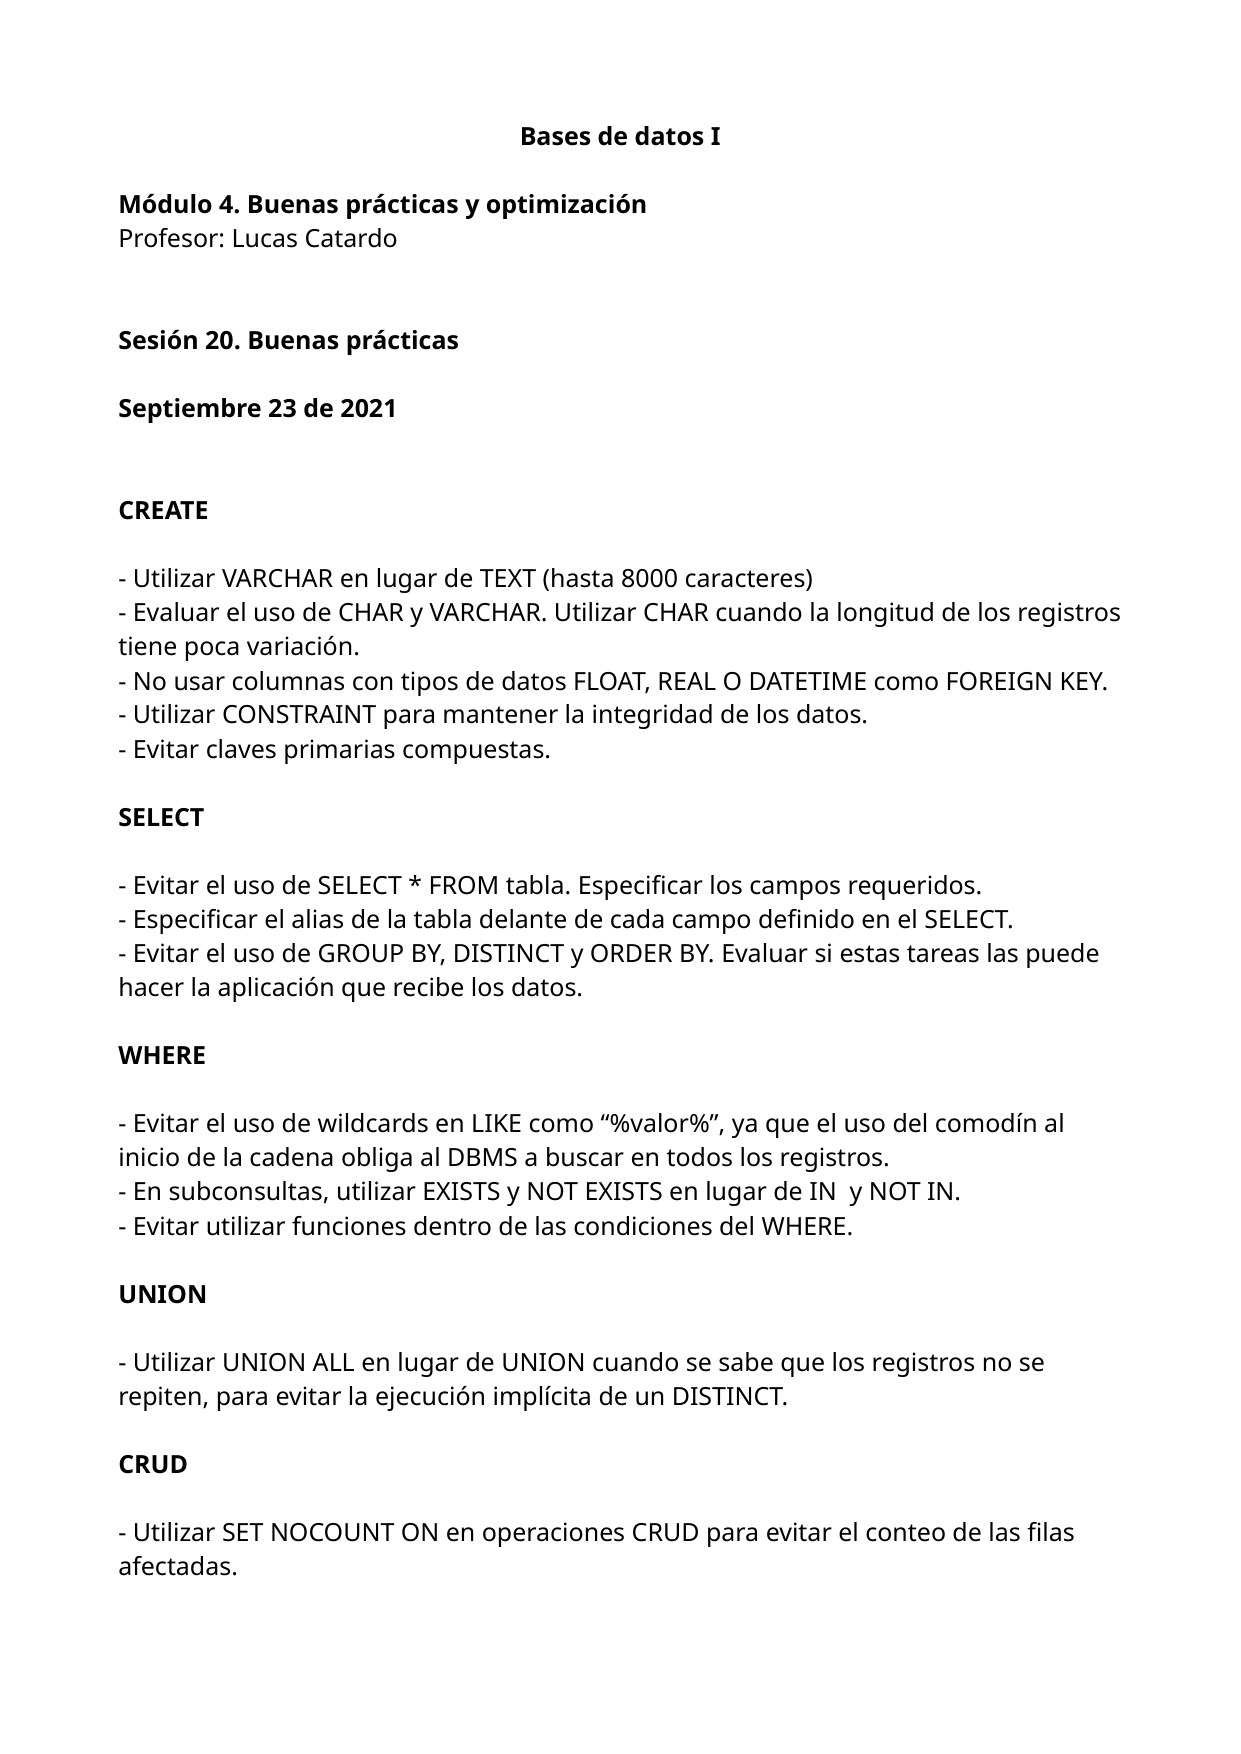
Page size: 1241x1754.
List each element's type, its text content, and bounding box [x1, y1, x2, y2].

text Septiembre 23 de 2021 [118, 391, 1122, 425]
text - Utilizar SET NOCOUNT ON en operaciones CRUD para evitar el conteo de las filas afectadas. [118, 1515, 1122, 1583]
text - Evitar el uso de SELECT * FROM tabla. Especificar los campos requeridos. [118, 867, 1122, 902]
text - Evitar el uso de GROUP BY, DISTINCT y ORDER BY. Evaluar si estas tareas las puede hacer la aplicación que recibe los datos. [118, 936, 1122, 1004]
text WHERE [118, 1038, 1122, 1072]
text - Evitar claves primarias compuestas. [118, 731, 1122, 765]
text SELECT [118, 799, 1122, 833]
text UNION [118, 1276, 1122, 1310]
text Sesión 20. Buenas prácticas [118, 322, 1122, 357]
text - Evitar el uso de wildcards en LIKE como “%valor%”, ya que el uso del comodín al inicio de la cadena obliga al DBMS a buscar en todos los registros. [118, 1106, 1122, 1174]
text CREATE [118, 493, 1122, 527]
text - Utilizar VARCHAR en lugar de TEXT (hasta 8000 caracteres) [118, 561, 1122, 595]
text CRUD [118, 1447, 1122, 1481]
text Módulo 4. Buenas prácticas y optimización [118, 186, 1122, 220]
text Profesor: Lucas Catardo [118, 220, 1122, 254]
text - En subconsultas, utilizar EXISTS y NOT EXISTS en lugar de IN y NOT IN. [118, 1174, 1122, 1208]
text Bases de datos I [118, 118, 1122, 152]
text - Utilizar CONSTRAINT para mantener la integridad de los datos. [118, 697, 1122, 731]
text - Evitar utilizar funciones dentro de las condiciones del WHERE. [118, 1208, 1122, 1242]
text - Utilizar UNION ALL en lugar de UNION cuando se sabe que los registros no se repiten, para evitar la ejecución implícita de un DISTINCT. [118, 1344, 1122, 1412]
text - No usar columnas con tipos de datos FLOAT, REAL O DATETIME como FOREIGN KEY. [118, 663, 1122, 697]
text - Evaluar el uso de CHAR y VARCHAR. Utilizar CHAR cuando la longitud de los registros tiene poca variación. [118, 595, 1122, 663]
text - Especificar el alias de la tabla delante de cada campo definido en el SELECT. [118, 902, 1122, 936]
